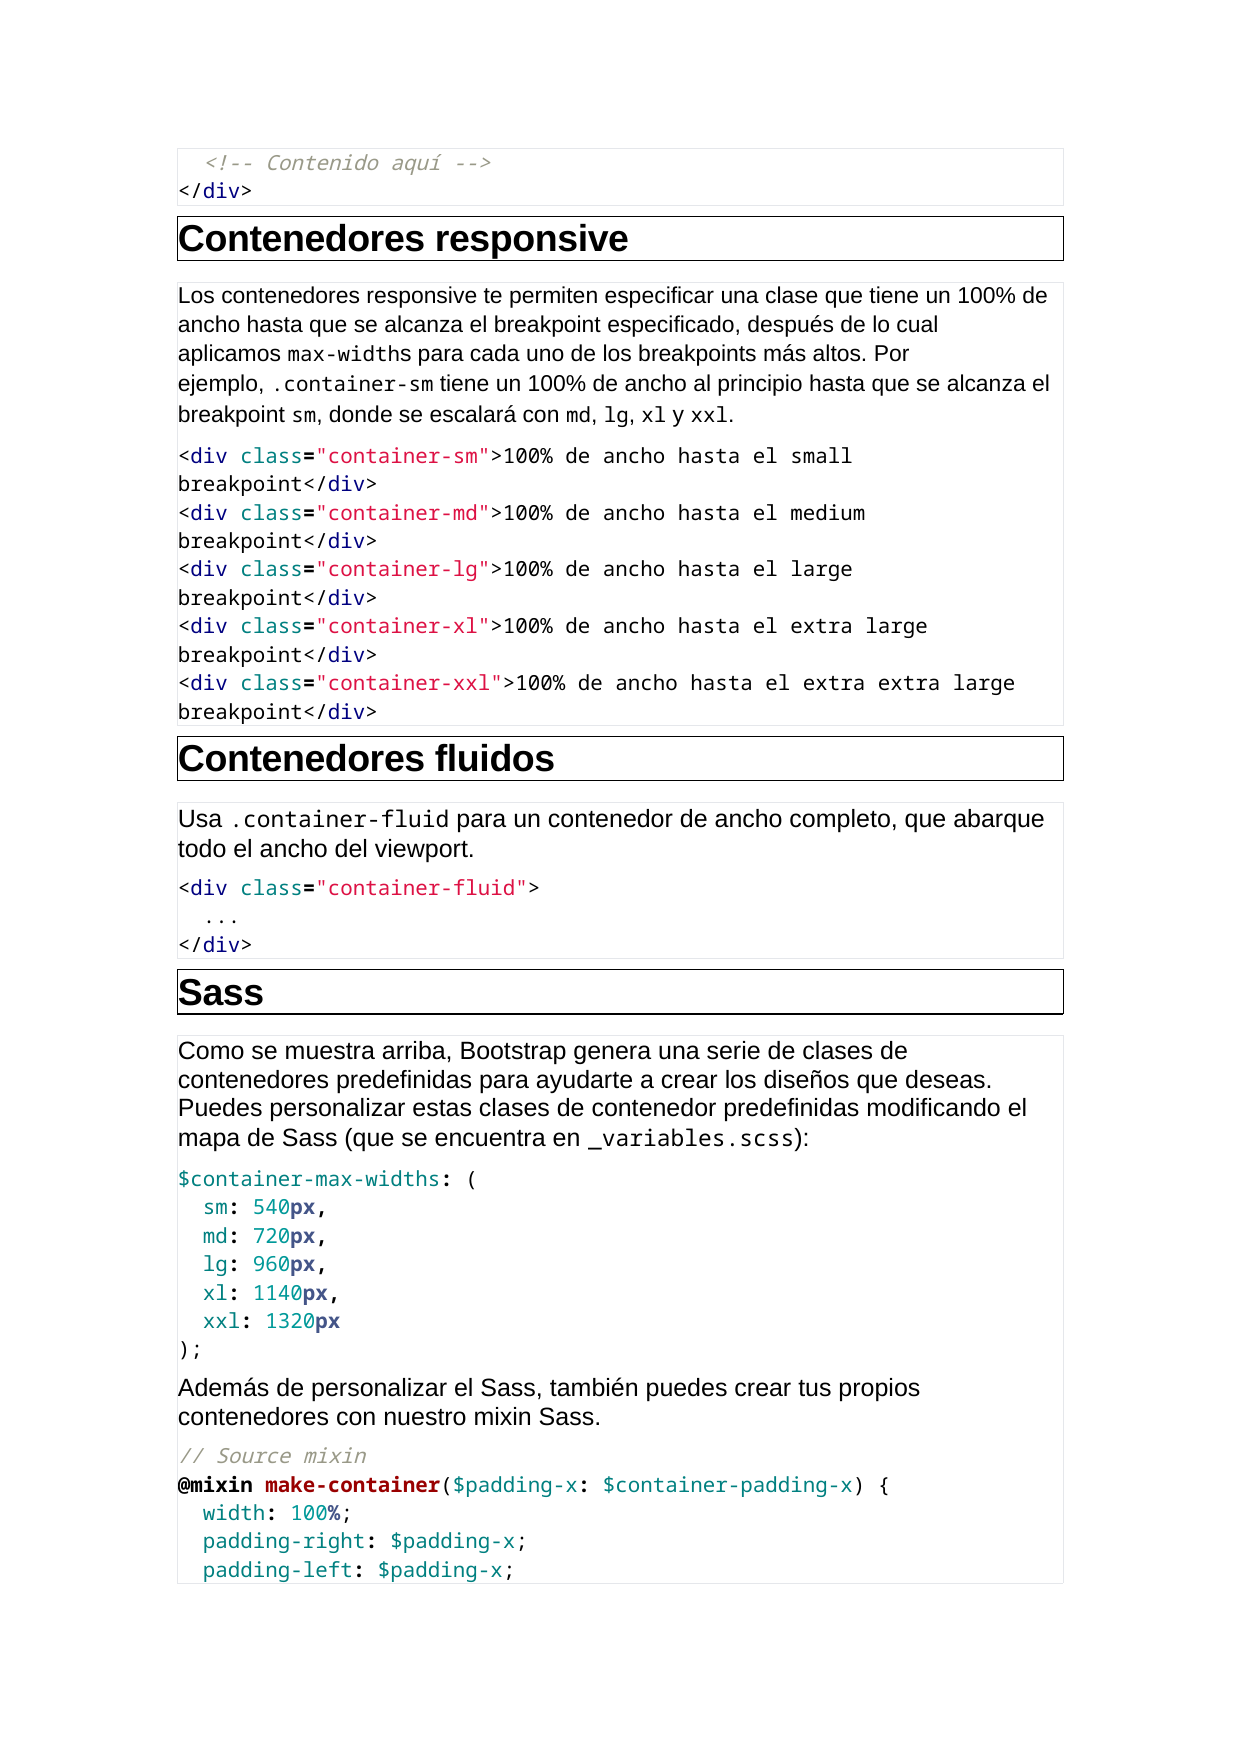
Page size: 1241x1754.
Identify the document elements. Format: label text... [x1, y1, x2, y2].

text @mixin make-container($padding-x: $container-padding-x) { [178, 1469, 1063, 1498]
text Como se muestra arriba, Bootstrap genera una serie de clases de contenedores predefinidas para ayudarte a crear los diseños que deseas. Puedes personalizar estas clases de contenedor predefinidas modificando el mapa de Sass (que se encuentra en _variables.scss): [178, 1036, 1063, 1153]
text Los contenedores responsive te permiten especificar una clase que tiene un 100% de ancho hasta que se alcanza el breakpoint especificado, después de lo cual aplicamos max-widths para cada uno de los breakpoints más altos. Por ejemplo, .container-sm tiene un 100% de ancho al principio hasta que se alcanza el breakpoint sm, donde se escalará con md, lg, xl y xxl. [178, 283, 1063, 428]
text width: 100%; [178, 1498, 1063, 1526]
subtitle Sass [178, 970, 1063, 1013]
text <div class="container-lg">100% de ancho hasta el large breakpoint</div> [178, 554, 1063, 611]
text <div class="container-xl">100% de ancho hasta el extra large breakpoint</div> [178, 611, 1063, 668]
text <!-- Contenido aquí --> [178, 149, 1063, 176]
subtitle Contenedores responsive [178, 217, 1063, 260]
text // Source mixin [178, 1441, 1063, 1469]
text xxl: 1320px [178, 1306, 1063, 1334]
text </div> [178, 176, 1063, 205]
subtitle Contenedores fluidos [178, 737, 1063, 780]
text <div class="container-fluid"> [178, 873, 1063, 901]
text </div> [178, 929, 1063, 958]
text ... [178, 901, 1063, 929]
text sm: 540px, [178, 1192, 1063, 1220]
text <div class="container-sm">100% de ancho hasta el small breakpoint</div> [178, 440, 1063, 497]
text ); [178, 1334, 1063, 1363]
text Además de personalizar el Sass, también puedes crear tus propios contenedores con nuestro mixin Sass. [178, 1373, 1063, 1431]
text <div class="container-xxl">100% de ancho hasta el extra extra large breakpoint</div> [178, 668, 1063, 725]
text <div class="container-md">100% de ancho hasta el medium breakpoint</div> [178, 497, 1063, 554]
text xl: 1140px, [178, 1277, 1063, 1306]
text lg: 960px, [178, 1249, 1063, 1277]
text Usa .container-fluid para un contenedor de ancho completo, que abarque todo el ancho del viewport. [178, 803, 1063, 863]
text $container-max-widths: ( [178, 1163, 1063, 1192]
text padding-left: $padding-x; [178, 1554, 1063, 1583]
text md: 720px, [178, 1220, 1063, 1249]
text padding-right: $padding-x; [178, 1526, 1063, 1554]
